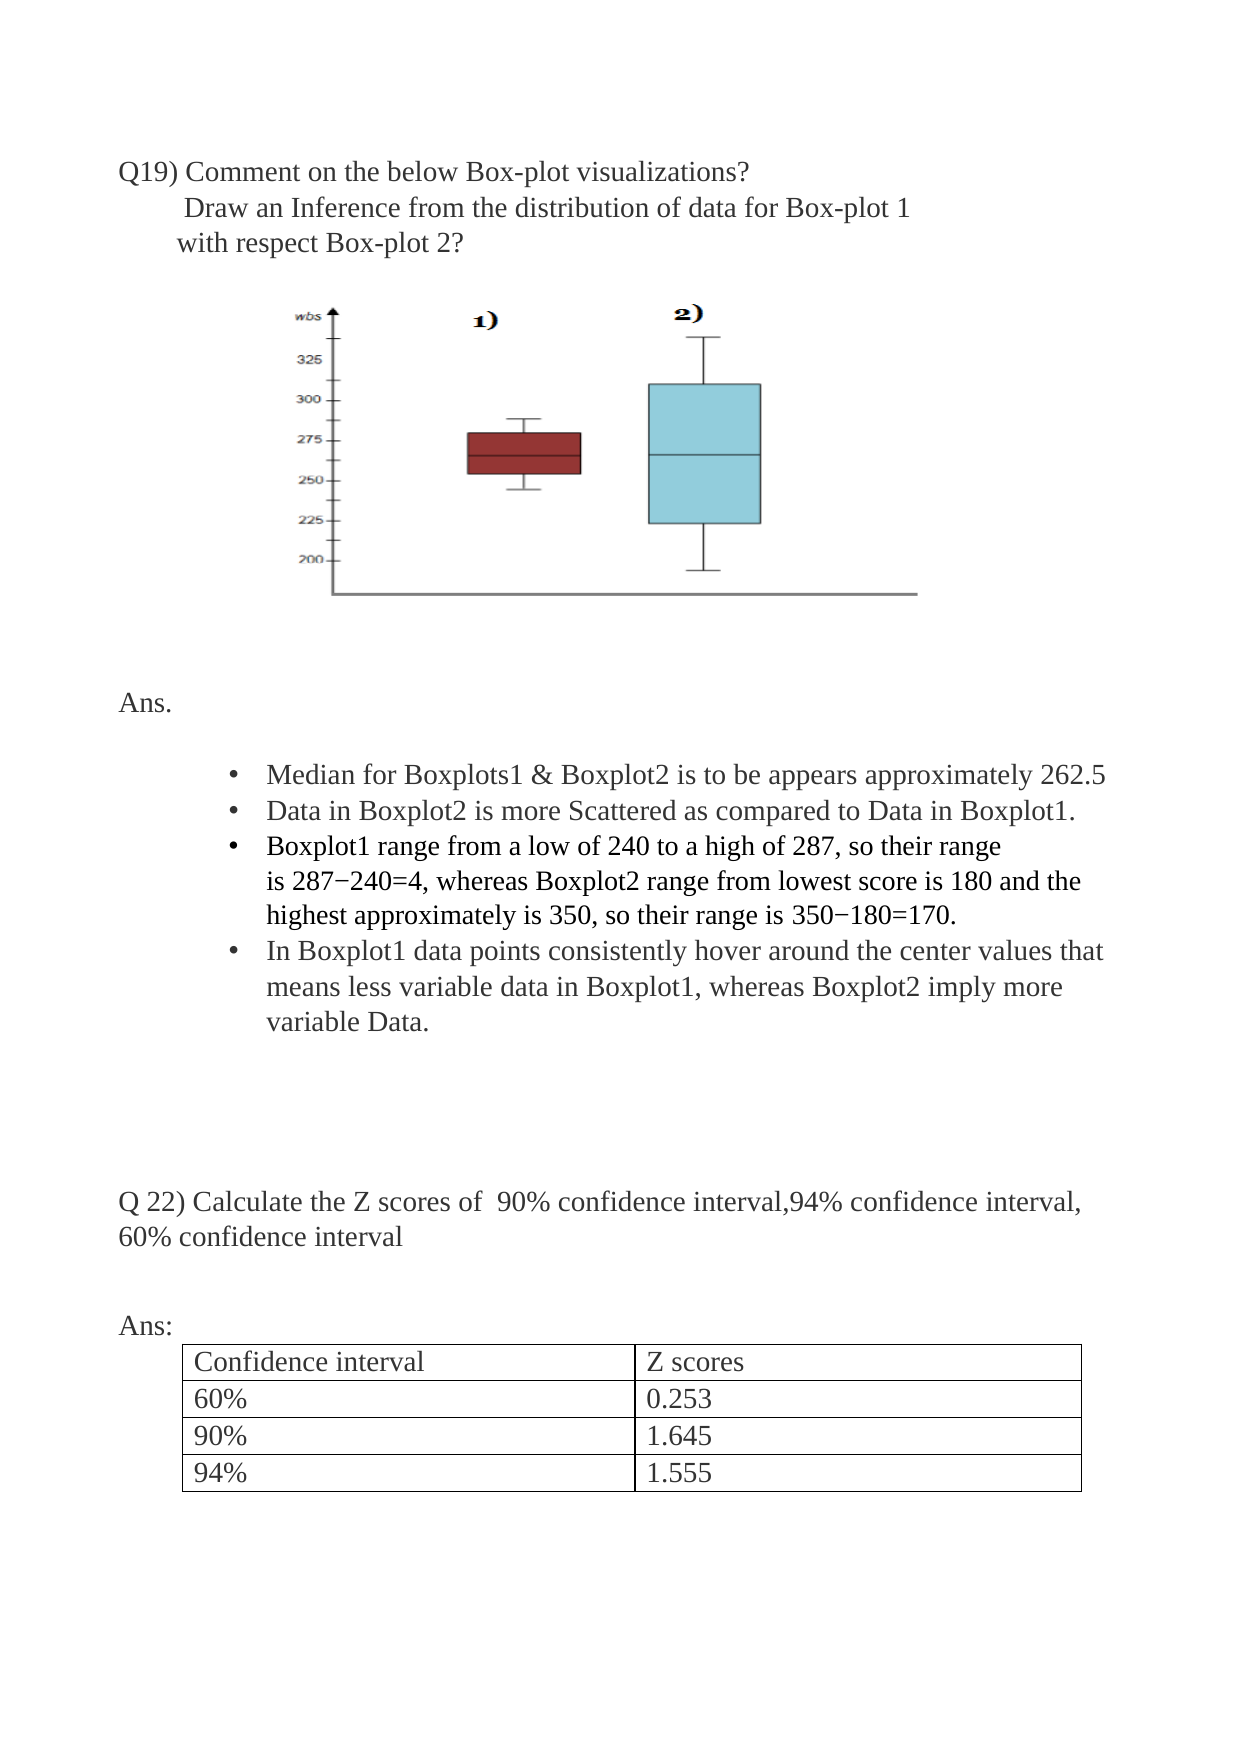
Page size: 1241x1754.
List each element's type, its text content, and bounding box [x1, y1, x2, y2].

table_cell 1.645 [636, 1418, 1081, 1454]
text Ans. [118, 685, 1122, 719]
text Draw an Inference from the distribution of data for Box-plot 1 [118, 190, 1122, 223]
table_cell 94% [183, 1455, 634, 1491]
list In Boxplot1 data points consistently hover around the center values that means less variable data in Boxplot1, whereas Boxplot2 imply more variable Data. [228, 933, 1122, 1038]
table_header Z scores [636, 1345, 1081, 1380]
picture [118, 297, 922, 648]
list Boxplot1 range from a low of 240 to a high of 287, so their range is 287−240=4, whereas Boxplot2 range from lowest score is 180 and the highest approximately is 350, so their range is 350−180=170. [228, 829, 1122, 931]
table_cell 60% [183, 1381, 634, 1417]
list Median for Boxplots1 & Boxplot2 is to be appears approximately 262.5 [228, 757, 1122, 791]
table_header Confidence interval [183, 1345, 634, 1380]
text with respect Box-plot 2? [118, 226, 1122, 259]
text Q19) Comment on the below Box-plot visualizations? [118, 154, 1122, 187]
table_cell 0.253 [636, 1381, 1081, 1417]
table_cell 90% [183, 1418, 634, 1454]
text Ans: [118, 1308, 1122, 1341]
text Q 22) Calculate the Z scores of 90% confidence interval,94% confidence interval, 60% confidence interval [118, 1184, 1122, 1253]
table_cell 1.555 [636, 1455, 1081, 1491]
list Data in Boxplot2 is more Scattered as compared to Data in Boxplot1. [228, 793, 1122, 827]
